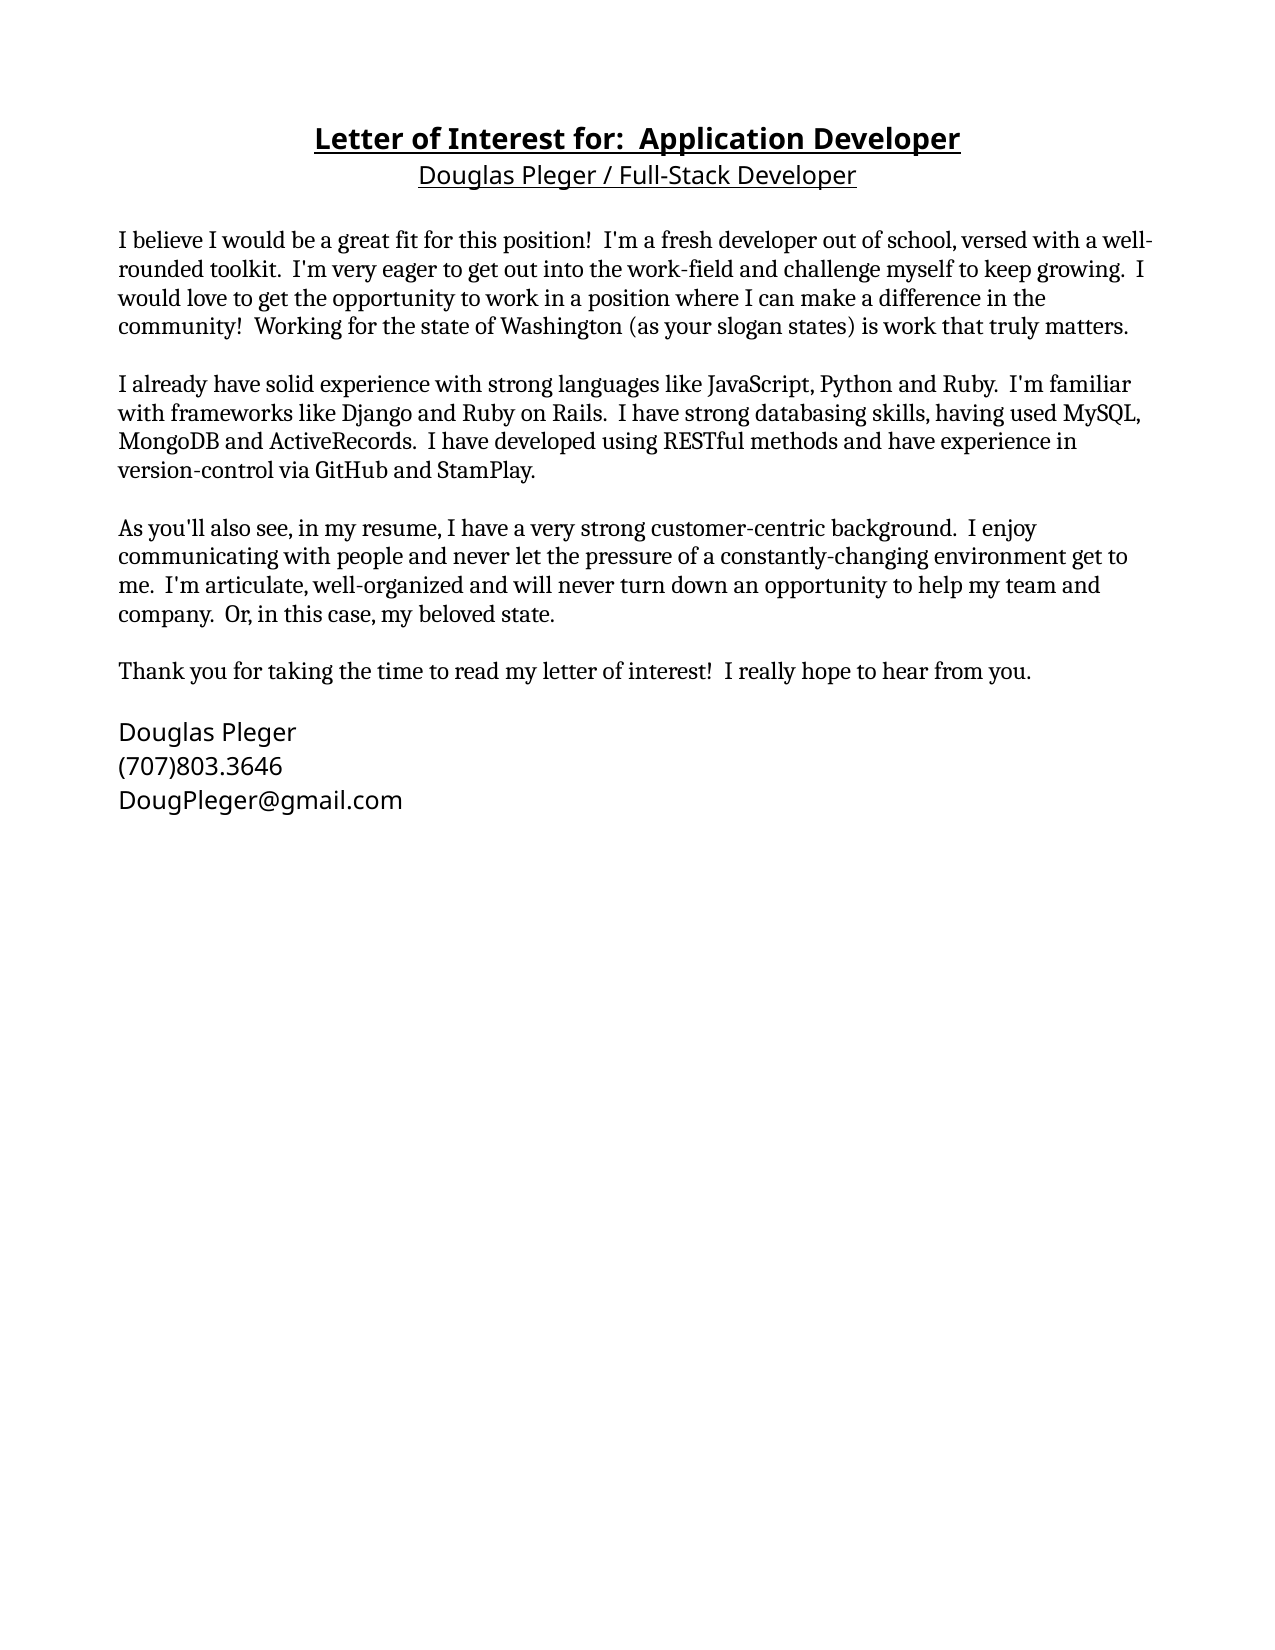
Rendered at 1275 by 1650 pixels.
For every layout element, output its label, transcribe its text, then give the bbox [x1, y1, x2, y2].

text (707)803.3646 [118, 749, 1157, 783]
text DougPleger@gmail.com [118, 783, 1157, 817]
text As you'll also see, in my resume, I have a very strong customer-centric background. I enjoy communicating with people and never let the pressure of a constantly-changing environment get to me. I'm articulate, well-organized and will never turn down an opportunity to help my team and company. Or, in this case, my beloved state. [118, 513, 1157, 628]
text Letter of Interest for: Application Developer [118, 118, 1157, 158]
text Douglas Pleger / Full-Stack Developer [118, 158, 1157, 192]
text Douglas Pleger [118, 715, 1157, 749]
text I already have solid experience with strong languages like JavaScript, Python and Ruby. I'm familiar with frameworks like Django and Ruby on Rails. I have strong databasing skills, having used MySQL, MongoDB and ActiveRecords. I have developed using RESTful methods and have experience in version-control via GitHub and StamPlay. [118, 370, 1157, 485]
text I believe I would be a great fit for this position! I'm a fresh developer out of school, versed with a well-rounded toolkit. I'm very eager to get out into the work-field and challenge myself to keep growing. I would love to get the opportunity to work in a position where I can make a difference in the community! Working for the state of Washington (as your slogan states) is work that truly matters. [118, 226, 1157, 341]
text Thank you for taking the time to read my letter of interest! I really hope to hear from you. [118, 657, 1157, 686]
